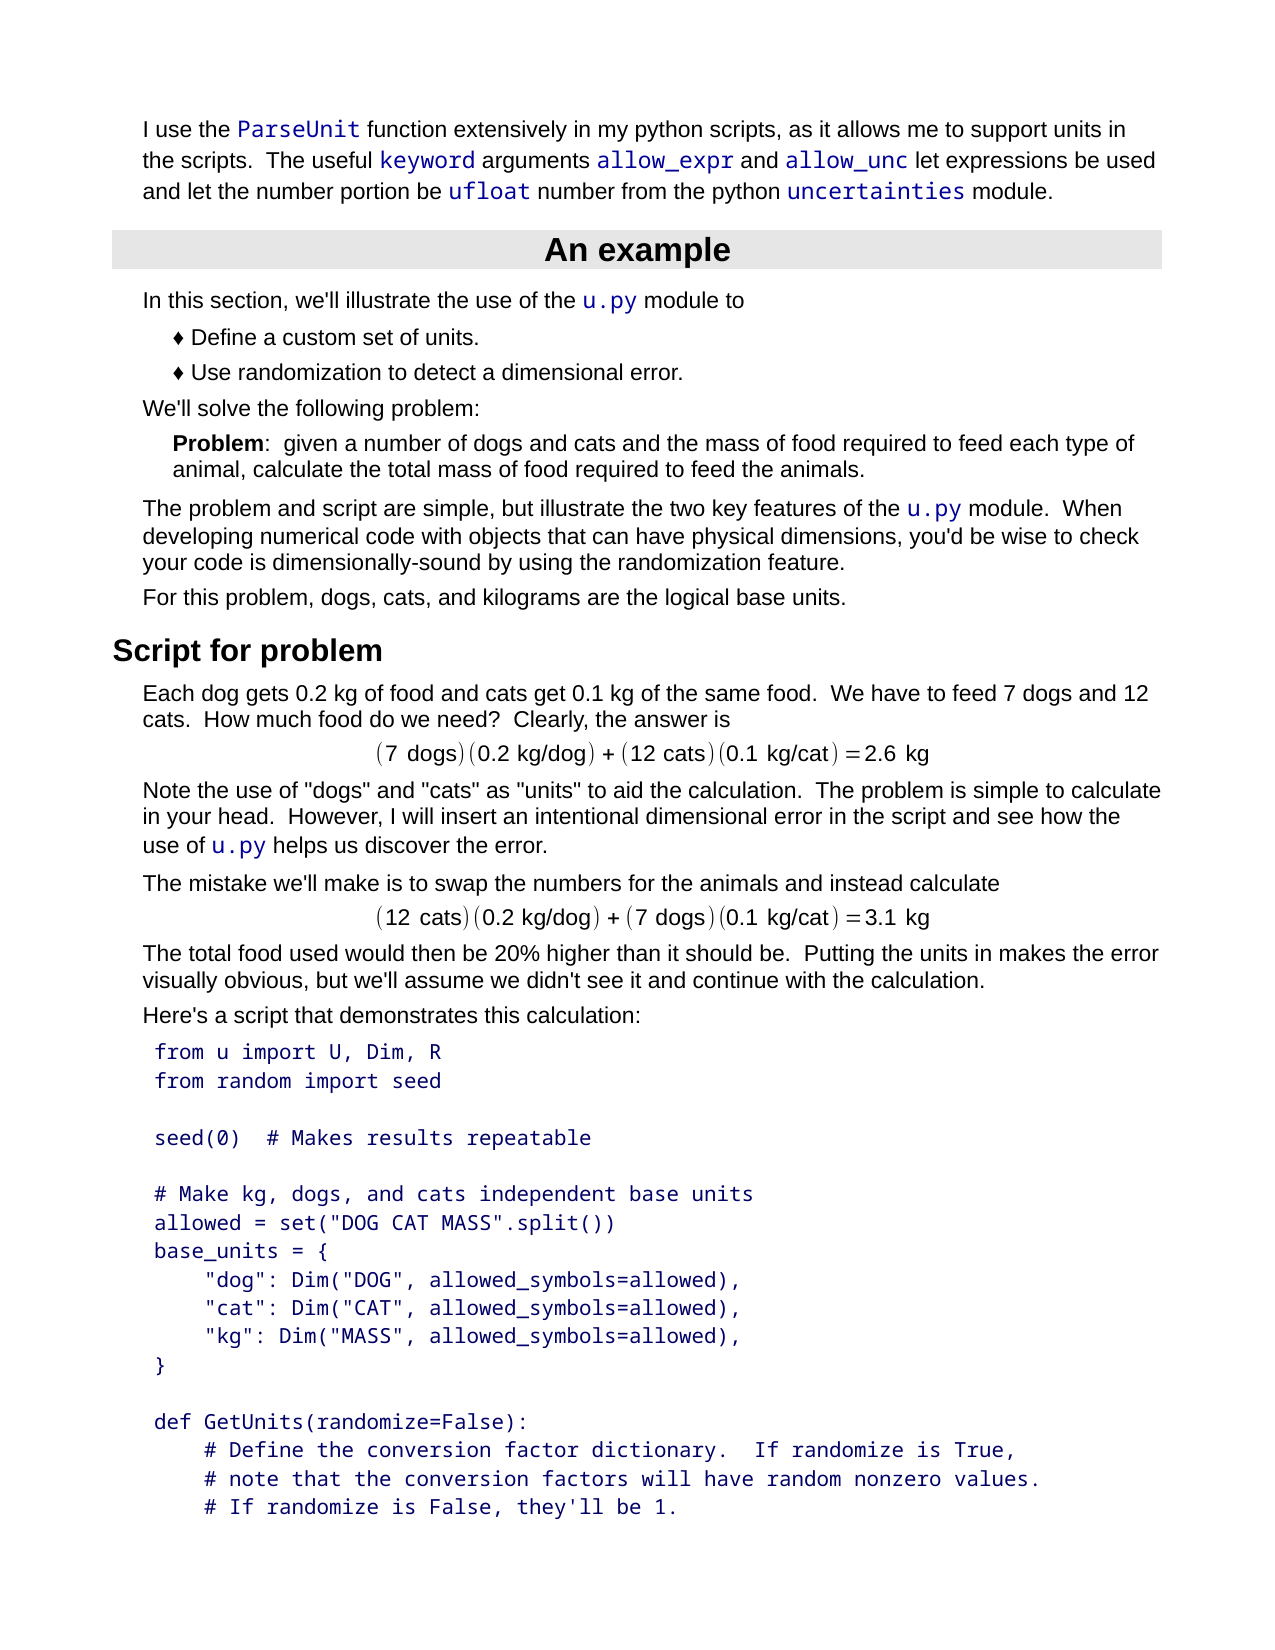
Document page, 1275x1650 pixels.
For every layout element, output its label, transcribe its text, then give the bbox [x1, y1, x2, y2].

text from random import seed [154, 1066, 1162, 1094]
text # note that the conversion factors will have random nonzero values. [154, 1464, 1162, 1492]
text allowed = set("DOG CAT MASS".split()) [154, 1208, 1162, 1236]
text In this section, we'll illustrate the use of the u.py module to [142, 284, 1162, 315]
text } [154, 1350, 1162, 1378]
text from u import U, Dim, R [154, 1037, 1162, 1066]
text seed(0) # Makes results repeatable [154, 1123, 1162, 1151]
text # If randomize is False, they'll be 1. [154, 1492, 1162, 1521]
text Here's a script that demonstrates this calculation: [142, 1002, 1162, 1028]
subtitle Script for problem [112, 632, 1162, 668]
text # Define the conversion factor dictionary. If randomize is True, [154, 1435, 1162, 1464]
text The mistake we'll make is to swap the numbers for the animals and instead calculate [142, 869, 1162, 896]
text For this problem, dogs, cats, and kilograms are the logical base units. [142, 584, 1162, 611]
list Use randomization to detect a dimensional error. [172, 359, 1162, 386]
text base_units = { [154, 1236, 1162, 1265]
text I use the ParseUnit function extensively in my python scripts, as it allows me to support units in the scripts. The useful keyword arguments allow_expr and allow_unc let expressions be used and let the number portion be ufloat number from the python uncertainties module. [142, 112, 1162, 206]
text "kg": Dim("MASS", allowed_symbols=allowed), [154, 1322, 1162, 1350]
text Note the use of "dogs" and "cats" as "units" to aid the calculation. The problem is simple to calculate in your head. However, I will insert an intentional dimensional error in the script and see how the use of u.py helps us discover the error. [142, 777, 1162, 861]
text We'll solve the following problem: [142, 394, 1162, 421]
text # Make kg, dogs, and cats independent base units [154, 1179, 1162, 1208]
text The problem and script are simple, but illustrate the two key features of the u.py module. When developing numerical code with objects that can have physical dimensions, you'd be wise to check your code is dimensionally-sound by using the randomization feature. [142, 491, 1162, 575]
subtitle An example [112, 230, 1162, 269]
list Define a custom set of units. [172, 324, 1162, 350]
text Problem: given a number of dogs and cats and the mass of food required to feed each type of animal, calculate the total mass of food required to feed the animals. [172, 430, 1162, 482]
text "cat": Dim("CAT", allowed_symbols=allowed), [154, 1293, 1162, 1322]
text def GetUnits(randomize=False): [154, 1407, 1162, 1435]
text Each dog gets 0.2 kg of food and cats get 0.1 kg of the same food. We have to feed 7 dogs and 12 cats. How much food do we need? Clearly, the answer is [142, 679, 1162, 732]
text The total food used would then be 20% higher than it should be. Putting the units in makes the error visually obvious, but we'll assume we didn't see it and continue with the calculation. [142, 940, 1162, 993]
text "dog": Dim("DOG", allowed_symbols=allowed), [154, 1265, 1162, 1293]
